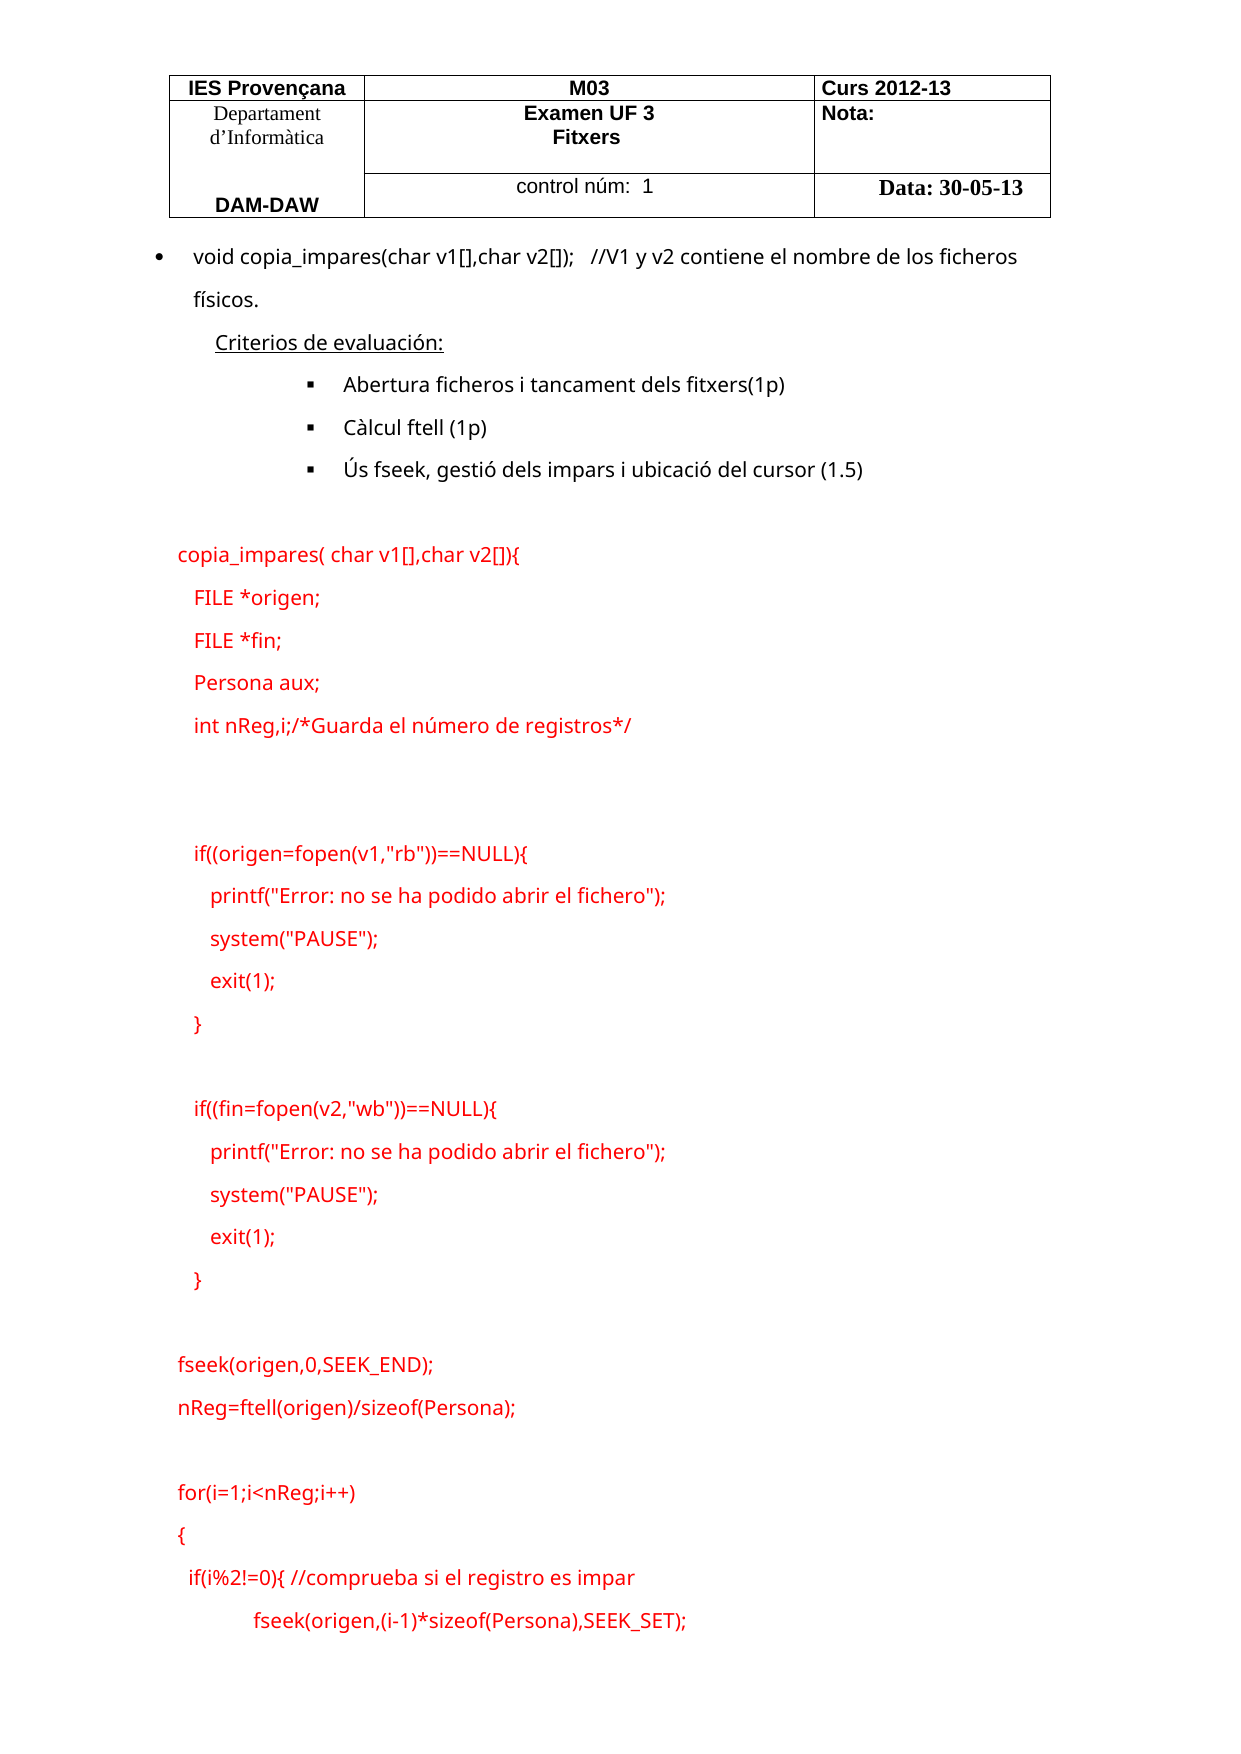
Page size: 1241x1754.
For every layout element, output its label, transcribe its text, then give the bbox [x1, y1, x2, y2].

text if(i%2!=0){ //comprueba si el registro es impar [177, 1563, 1063, 1592]
text exit(1); [177, 1222, 1063, 1251]
text { [177, 1521, 1063, 1549]
list void copia_impares(char v1[],char v2[]); //V1 y v2 contiene el nombre de los ficheros físicos. [156, 242, 1063, 313]
text fseek(origen,(i-1)*sizeof(Persona),SEEK_SET); [177, 1606, 1063, 1634]
list Abertura ficheros i tancament dels fitxers(1p) [306, 370, 1063, 399]
text if((fin=fopen(v2,"wb"))==NULL){ [177, 1094, 1063, 1123]
list Càlcul ftell (1p) [306, 413, 1063, 441]
text for(i=1;i<nReg;i++) [177, 1478, 1063, 1506]
text printf("Error: no se ha podido abrir el fichero"); [177, 881, 1063, 910]
text system("PAUSE"); [177, 1180, 1063, 1208]
text exit(1); [177, 967, 1063, 995]
text if((origen=fopen(v1,"rb"))==NULL){ [177, 839, 1063, 867]
text Criterios de evaluación: [215, 328, 1063, 356]
text fseek(origen,0,SEEK_END); [177, 1350, 1063, 1378]
text FILE *fin; [177, 626, 1063, 654]
text } [177, 1009, 1063, 1038]
text system("PAUSE"); [177, 924, 1063, 952]
list Ús fseek, gestió dels impars i ubicació del cursor (1.5) [306, 455, 1063, 484]
text } [177, 1265, 1063, 1293]
text int nReg,i;/*Guarda el número de registros*/ [177, 711, 1063, 739]
text copia_impares( char v1[],char v2[]){ [177, 541, 1063, 569]
text nReg=ftell(origen)/sizeof(Persona); [177, 1393, 1063, 1421]
text Persona aux; [177, 668, 1063, 697]
text FILE *origen; [177, 583, 1063, 612]
text printf("Error: no se ha podido abrir el fichero"); [177, 1137, 1063, 1166]
